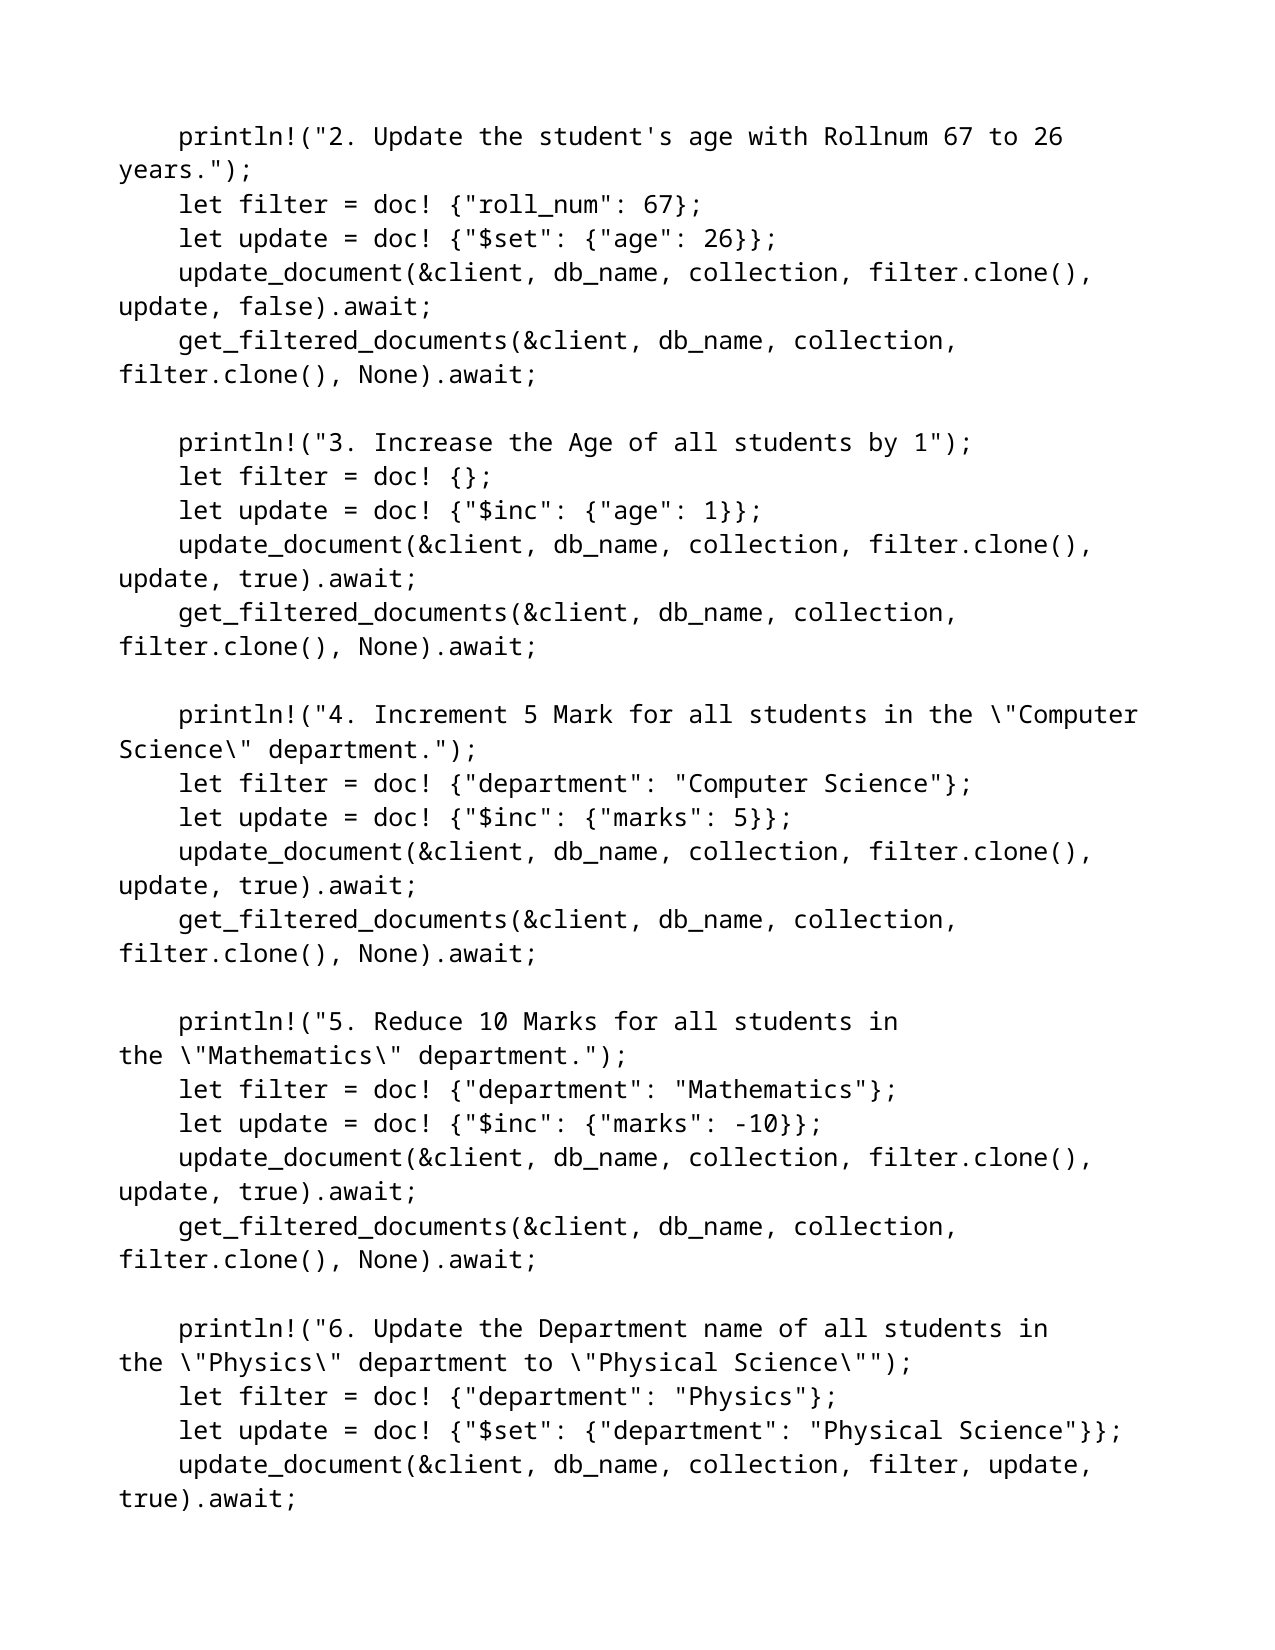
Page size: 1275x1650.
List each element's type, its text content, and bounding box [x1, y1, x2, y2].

text update_document(&client, db_name, collection, filter.clone(), update, true).await; [118, 527, 1157, 595]
text let update = doc! {"$set": {"age": 26}}; [118, 220, 1157, 254]
text let filter = doc! {"roll_num": 67}; [118, 186, 1157, 220]
text get_filtered_documents(&client, db_name, collection, filter.clone(), None).await; [118, 322, 1157, 391]
text update_document(&client, db_name, collection, filter.clone(), update, false).await; [118, 254, 1157, 322]
text update_document(&client, db_name, collection, filter, update, true).await; [118, 1447, 1157, 1515]
text println!("5. Reduce 10 Marks for all students in the \"Mathematics\" department."); [118, 1004, 1157, 1072]
text println!("6. Update the Department name of all students in the \"Physics\" department to \"Physical Science\""); [118, 1310, 1157, 1378]
text println!("3. Increase the Age of all students by 1"); [118, 425, 1157, 459]
text let update = doc! {"$set": {"department": "Physical Science"}}; [118, 1412, 1157, 1447]
text let update = doc! {"$inc": {"marks": -10}}; [118, 1106, 1157, 1140]
text update_document(&client, db_name, collection, filter.clone(), update, true).await; [118, 833, 1157, 902]
text let filter = doc! {"department": "Mathematics"}; [118, 1072, 1157, 1106]
text let update = doc! {"$inc": {"age": 1}}; [118, 493, 1157, 527]
text let update = doc! {"$inc": {"marks": 5}}; [118, 799, 1157, 833]
text println!("2. Update the student's age with Rollnum 67 to 26 years."); [118, 118, 1157, 186]
text get_filtered_documents(&client, db_name, collection, filter.clone(), None).await; [118, 1208, 1157, 1276]
text update_document(&client, db_name, collection, filter.clone(), update, true).await; [118, 1140, 1157, 1208]
text println!("4. Increment 5 Mark for all students in the \"Computer Science\" department."); [118, 697, 1157, 765]
text get_filtered_documents(&client, db_name, collection, filter.clone(), None).await; [118, 902, 1157, 970]
text let filter = doc! {"department": "Computer Science"}; [118, 765, 1157, 799]
text get_filtered_documents(&client, db_name, collection, filter.clone(), None).await; [118, 595, 1157, 663]
text let filter = doc! {}; [118, 459, 1157, 493]
text let filter = doc! {"department": "Physics"}; [118, 1378, 1157, 1412]
